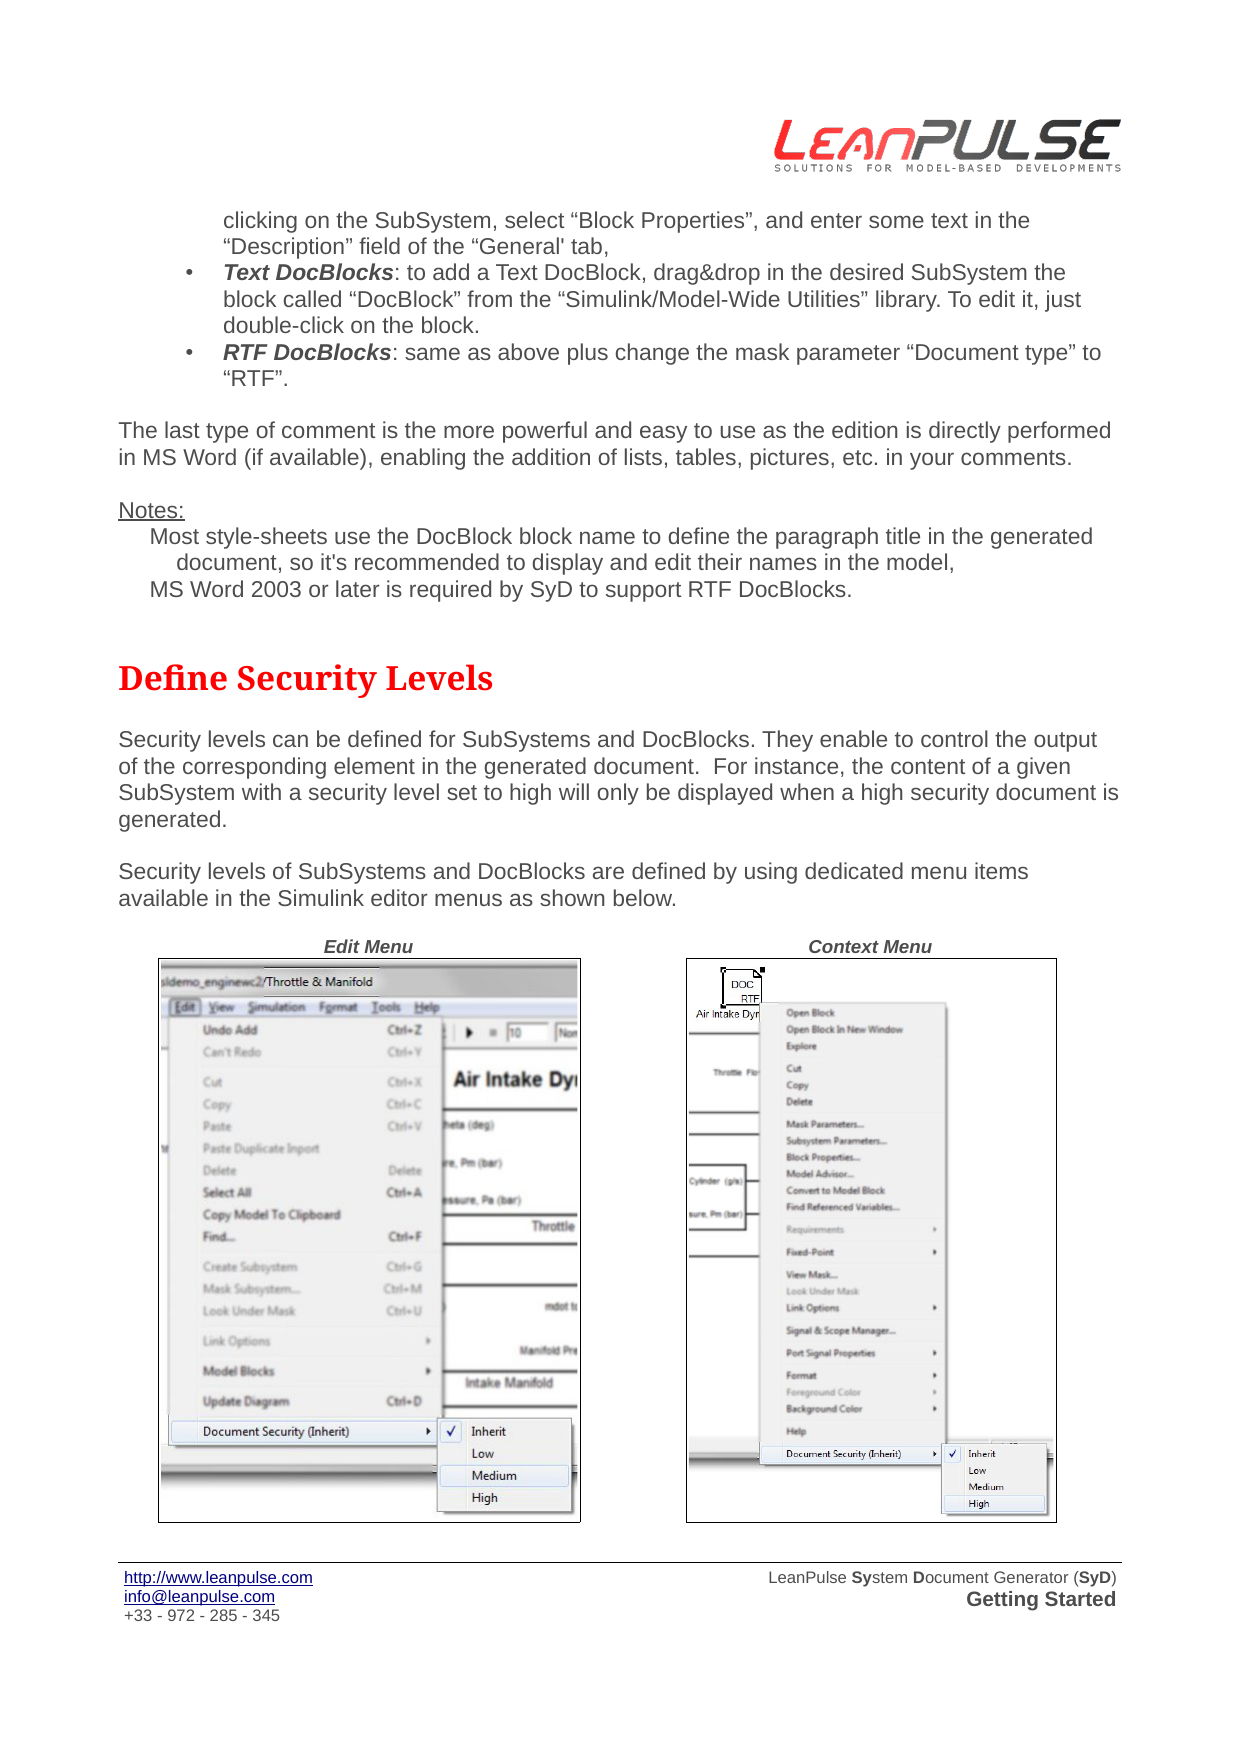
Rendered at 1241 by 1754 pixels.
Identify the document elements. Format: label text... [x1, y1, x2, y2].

text Security levels can be defined for SubSystems and DocBlocks. They enable to control the output of the corresponding element in the generated document. For instance, the content of a given SubSystem with a security level set to high will only be displayed when a high security document is generated. [118, 726, 1122, 832]
picture [160, 960, 578, 1519]
list clicking on the SubSystem, select “Block Properties”, and enter some text in the “Description” field of the “General' tab, [185, 207, 1122, 259]
table_header Context Menu [620, 930, 1122, 1543]
picture [688, 960, 1054, 1520]
text Define Security Levels [118, 655, 1122, 700]
text Notes: [118, 497, 1122, 523]
text Security levels of SubSystems and DocBlocks are defined by using dedicated menu items available in the Simulink editor menus as shown below. [118, 858, 1122, 911]
list Text DocBlocks: to add a Text DocBlock, drag&drop in the desired SubSystem the block called “DocBlock” from the “Simulink/Model-Wide Utilities” library. To edit it, just double-click on the block. [185, 259, 1122, 338]
picture [772, 118, 1123, 177]
text Most style-sheets use the DocBlock block name to define the paragraph title in the generated document, so it's recommended to display and edit their names in the model, [149, 523, 1122, 576]
text MS Word 2003 or later is required by SyD to support RTF DocBlocks. [149, 576, 1122, 602]
list RTF DocBlocks: same as above plus change the mask parameter “Document type” to “RTF”. [185, 338, 1122, 391]
text The last type of comment is the more powerful and easy to use as the edition is directly performed in MS Word (if available), enabling the addition of lists, tables, pictures, etc. in your comments. [118, 417, 1122, 470]
table_header Edit Menu [118, 930, 620, 1543]
